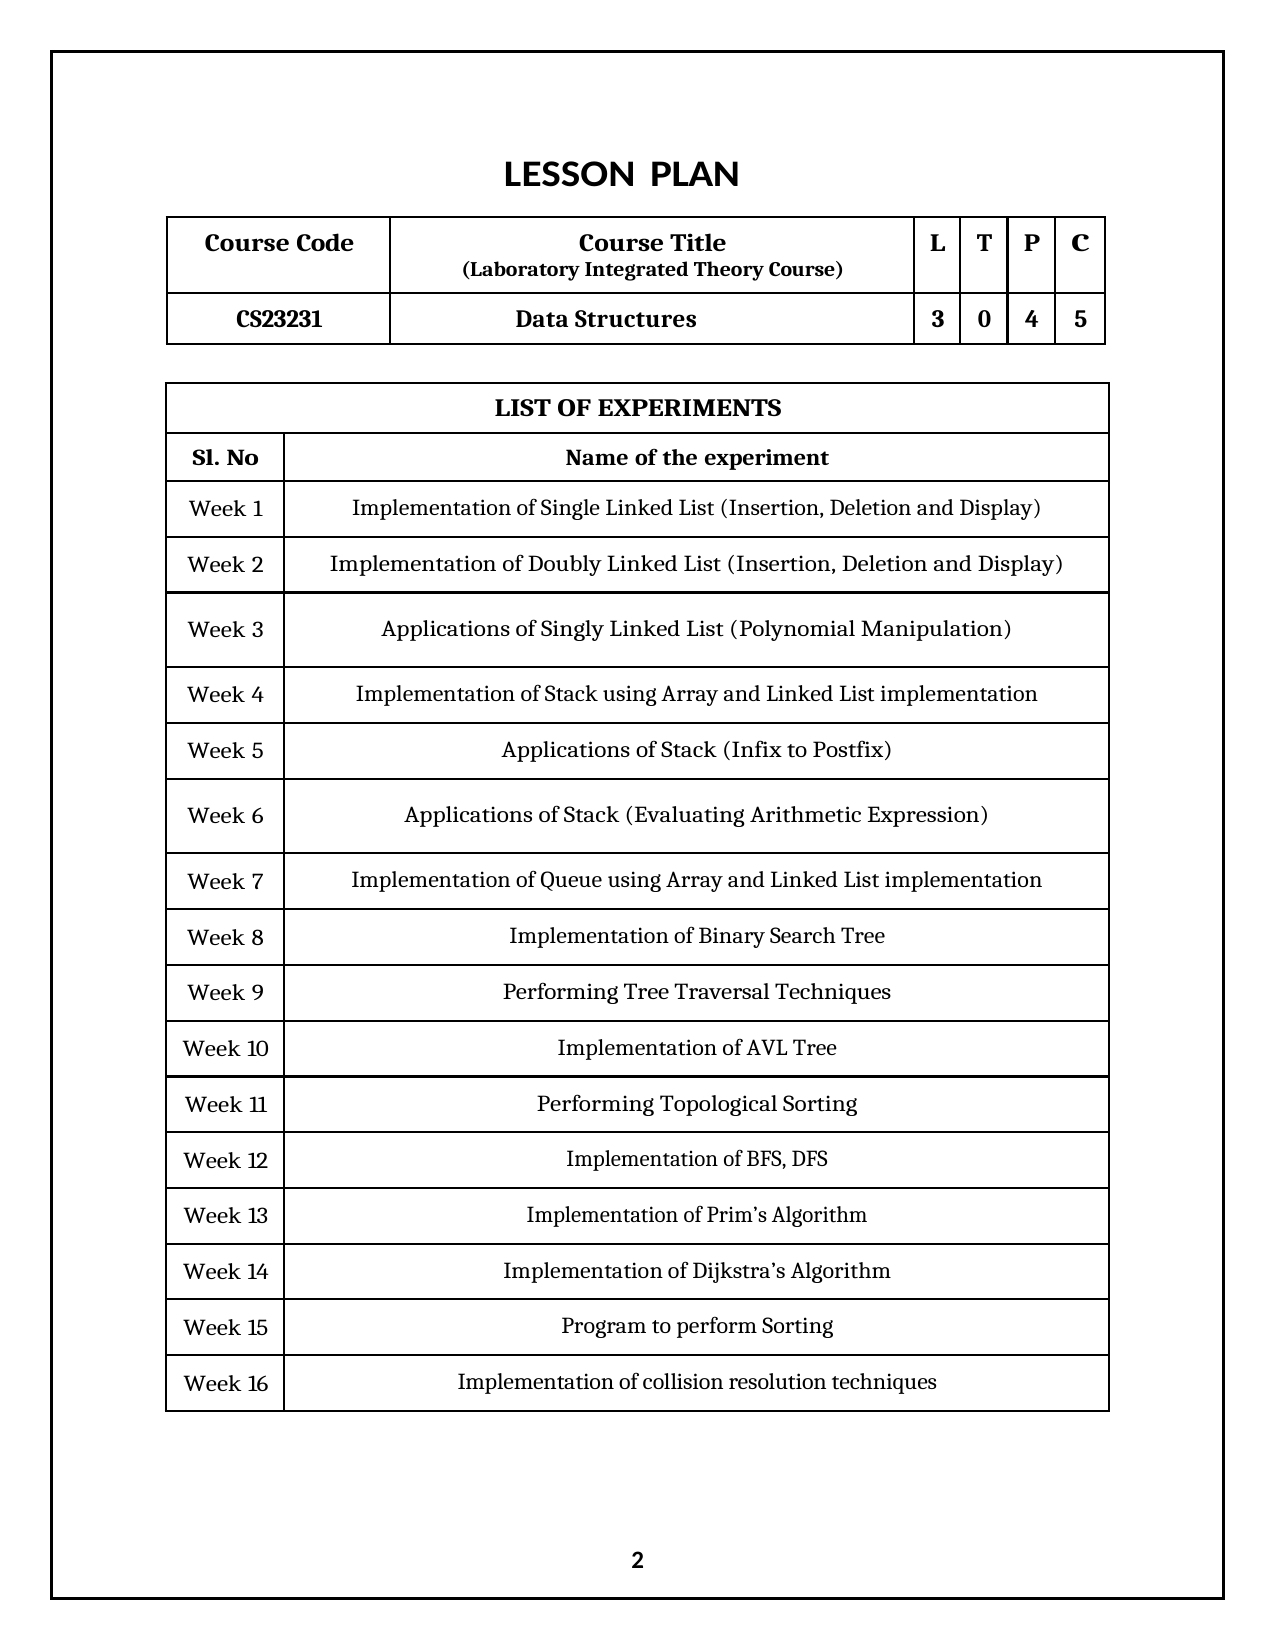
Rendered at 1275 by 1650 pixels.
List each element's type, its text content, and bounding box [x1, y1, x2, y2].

table_cell Implementation of Stack using Array and Linked List implementation [285, 668, 1108, 722]
table_cell Week 15 [167, 1300, 283, 1354]
table_cell Week 8 [167, 910, 283, 964]
table_cell Implementation of Single Linked List (Insertion, Deletion and Display) [285, 482, 1108, 536]
table_cell Name of the experiment [285, 434, 1108, 480]
table_cell 0 [961, 294, 1006, 343]
table_cell Applications of Stack (Evaluating Arithmetic Expression) [285, 780, 1108, 852]
table_cell 3 [915, 294, 959, 343]
table_cell Implementation of Dijkstra’s Algorithm [285, 1245, 1108, 1298]
table_cell Week 4 [167, 668, 283, 722]
table_cell Week 6 [167, 780, 283, 852]
table_cell CS23231 [168, 294, 389, 343]
text LESSON PLAN [152, 150, 1092, 196]
table_cell Implementation of Queue using Array and Linked List implementation [285, 854, 1108, 908]
table_cell Week 7 [167, 854, 283, 908]
table_cell Week 9 [167, 966, 283, 1019]
table_cell Week 16 [167, 1356, 283, 1410]
table_cell Applications of Stack (Infix to Postfix) [285, 724, 1108, 777]
table_cell Applications of Singly Linked List (Polynomial Manipulation) [285, 594, 1108, 666]
table_cell Week 14 [167, 1245, 283, 1298]
table_header LIST OF EXPERIMENTS [167, 384, 1108, 432]
table_cell Week 1 [167, 482, 283, 536]
table_cell Implementation of collision resolution techniques [285, 1356, 1108, 1410]
table_header L [915, 218, 959, 292]
table_cell Implementation of BFS, DFS [285, 1133, 1108, 1187]
table_cell Implementation of AVL Tree [285, 1022, 1108, 1075]
table_cell Week 2 [167, 538, 283, 591]
table_cell Implementation of Prim’s Algorithm [285, 1189, 1108, 1243]
table_header T [961, 218, 1006, 292]
table_cell Week 10 [167, 1022, 283, 1075]
table_cell 5 [1056, 294, 1104, 343]
table_header C [1056, 218, 1104, 292]
table_cell Data Structures [391, 294, 913, 343]
table_cell Week 11 [167, 1078, 283, 1131]
table_cell Implementation of Binary Search Tree [285, 910, 1108, 964]
table_cell 4 [1009, 294, 1054, 343]
table_header P [1009, 218, 1054, 292]
table_cell Week 12 [167, 1133, 283, 1187]
table_header Course Code [168, 218, 389, 292]
table_header Course Title (Laboratory Integrated Theory Course) [391, 218, 913, 292]
table_cell Week 3 [167, 594, 283, 666]
table_cell Program to perform Sorting [285, 1300, 1108, 1354]
table_cell Week 13 [167, 1189, 283, 1243]
table_cell Performing Tree Traversal Techniques [285, 966, 1108, 1019]
table_cell Implementation of Doubly Linked List (Insertion, Deletion and Display) [285, 538, 1108, 591]
table_cell Performing Topological Sorting [285, 1078, 1108, 1131]
table_cell Sl. No [167, 434, 283, 480]
table_cell Week 5 [167, 724, 283, 777]
